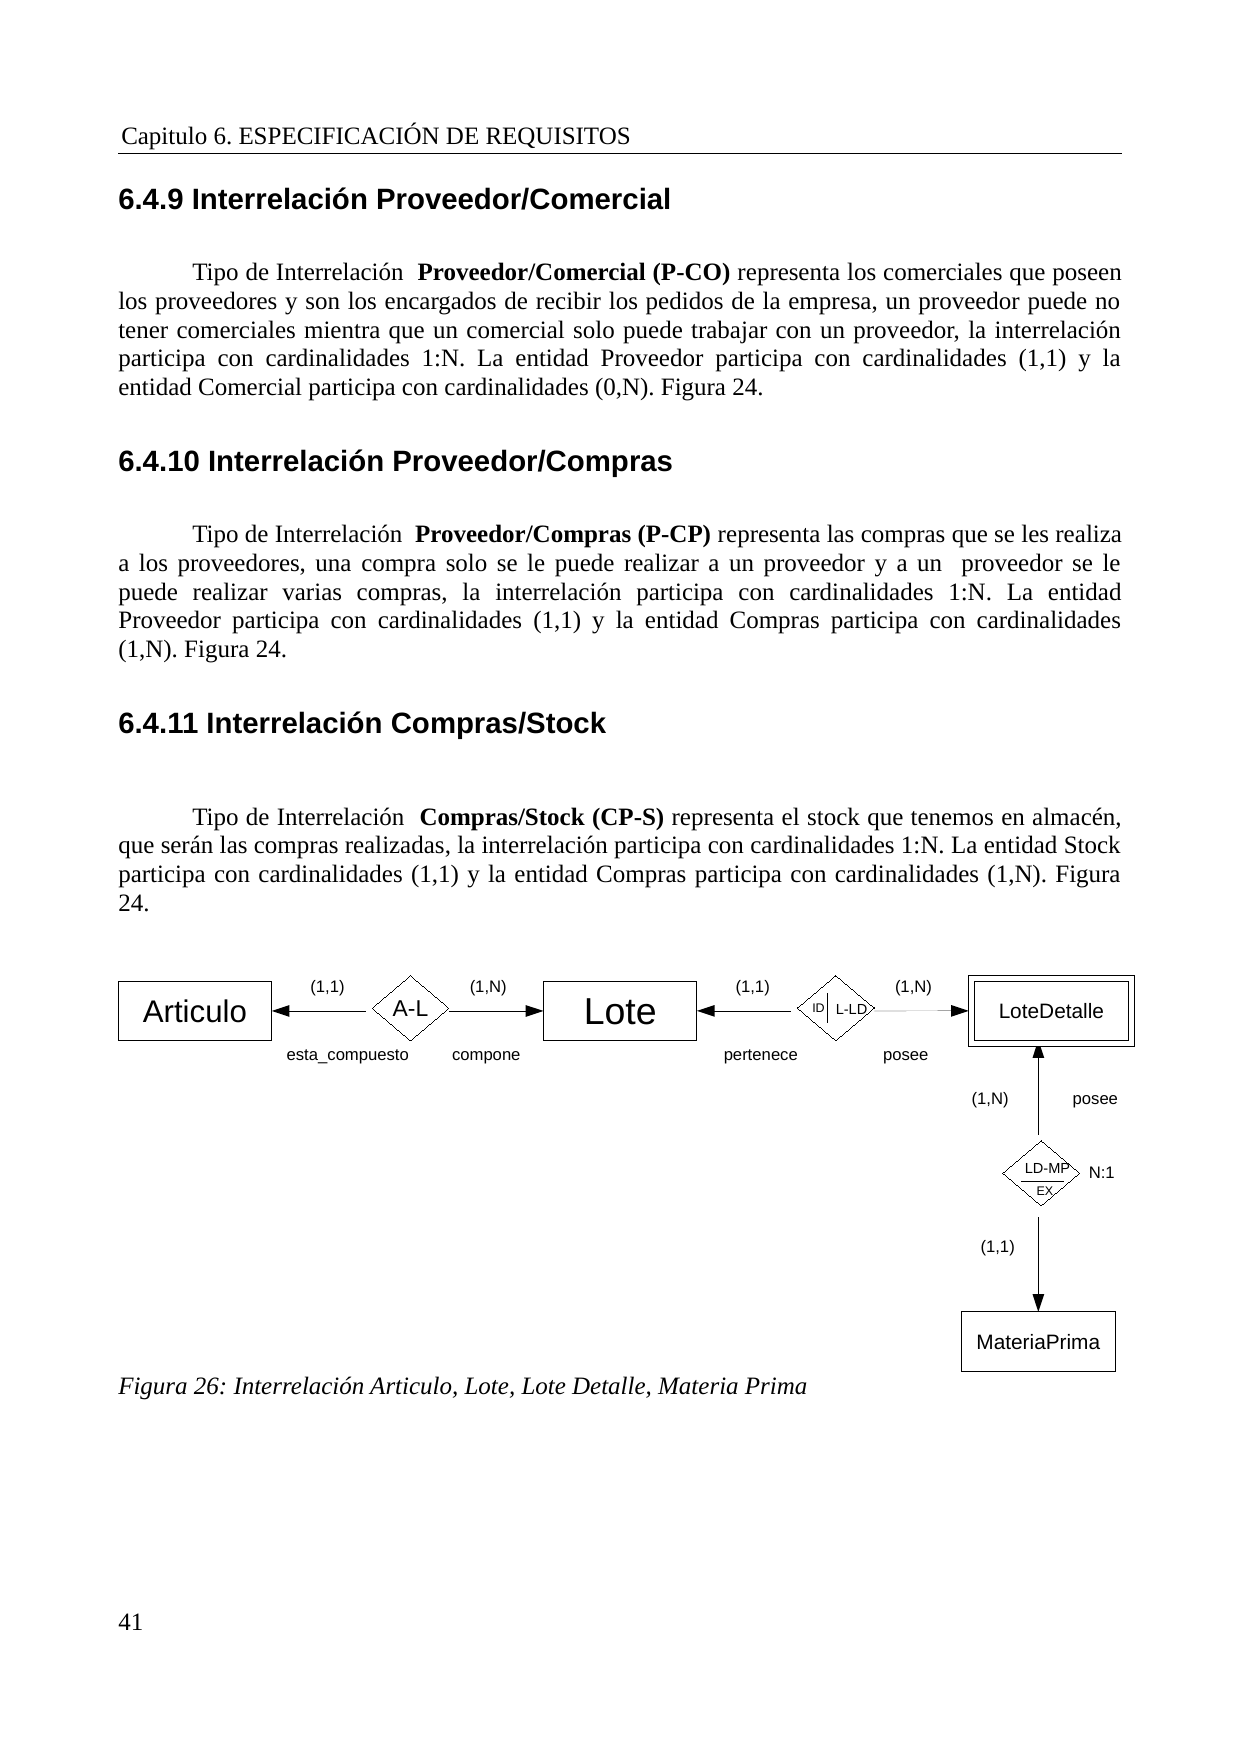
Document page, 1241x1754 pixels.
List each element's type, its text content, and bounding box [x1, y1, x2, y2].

text Tipo de Interrelación Proveedor/Compras (P-CP) representa las compras que se les realiza a los proveedores, una compra solo se le puede realizar a un proveedor y a un proveedor se le puede realizar varias compras, la interrelación participa con cardinalidades 1:N. La entidad Proveedor participa con cardinalidades (1,1) y la entidad Compras participa con cardinalidades (1,N). Figura 24. [118, 519, 1122, 663]
subtitle 6.4.11 Interrelación Compras/Stock [118, 706, 1122, 740]
text Tipo de Interrelación Proveedor/Comercial (P-CO) representa los comerciales que poseen los proveedores y son los encargados de recibir los pedidos de la empresa, un proveedor puede no tener comerciales mientra que un comercial solo puede trabajar con un proveedor, la interrelación participa con cardinalidades 1:N. La entidad Proveedor participa con cardinalidades (1,1) y la entidad Comercial participa con cardinalidades (0,N). Figura 24. [118, 257, 1122, 401]
subtitle 6.4.10 Interrelación Proveedor/Compras [118, 444, 1122, 478]
text Tipo de Interrelación Compras/Stock (CP-S) representa el stock que tenemos en almacén, que serán las compras realizadas, la interrelación participa con cardinalidades 1:N. La entidad Stock participa con cardinalidades (1,1) y la entidad Compras participa con cardinalidades (1,N). Figura 24. [118, 802, 1122, 917]
text Figura 26: Interrelación Articulo, Lote, Lote Detalle, Materia Prima [118, 982, 1134, 1400]
subtitle 6.4.9 Interrelación Proveedor/Comercial [118, 182, 1122, 216]
